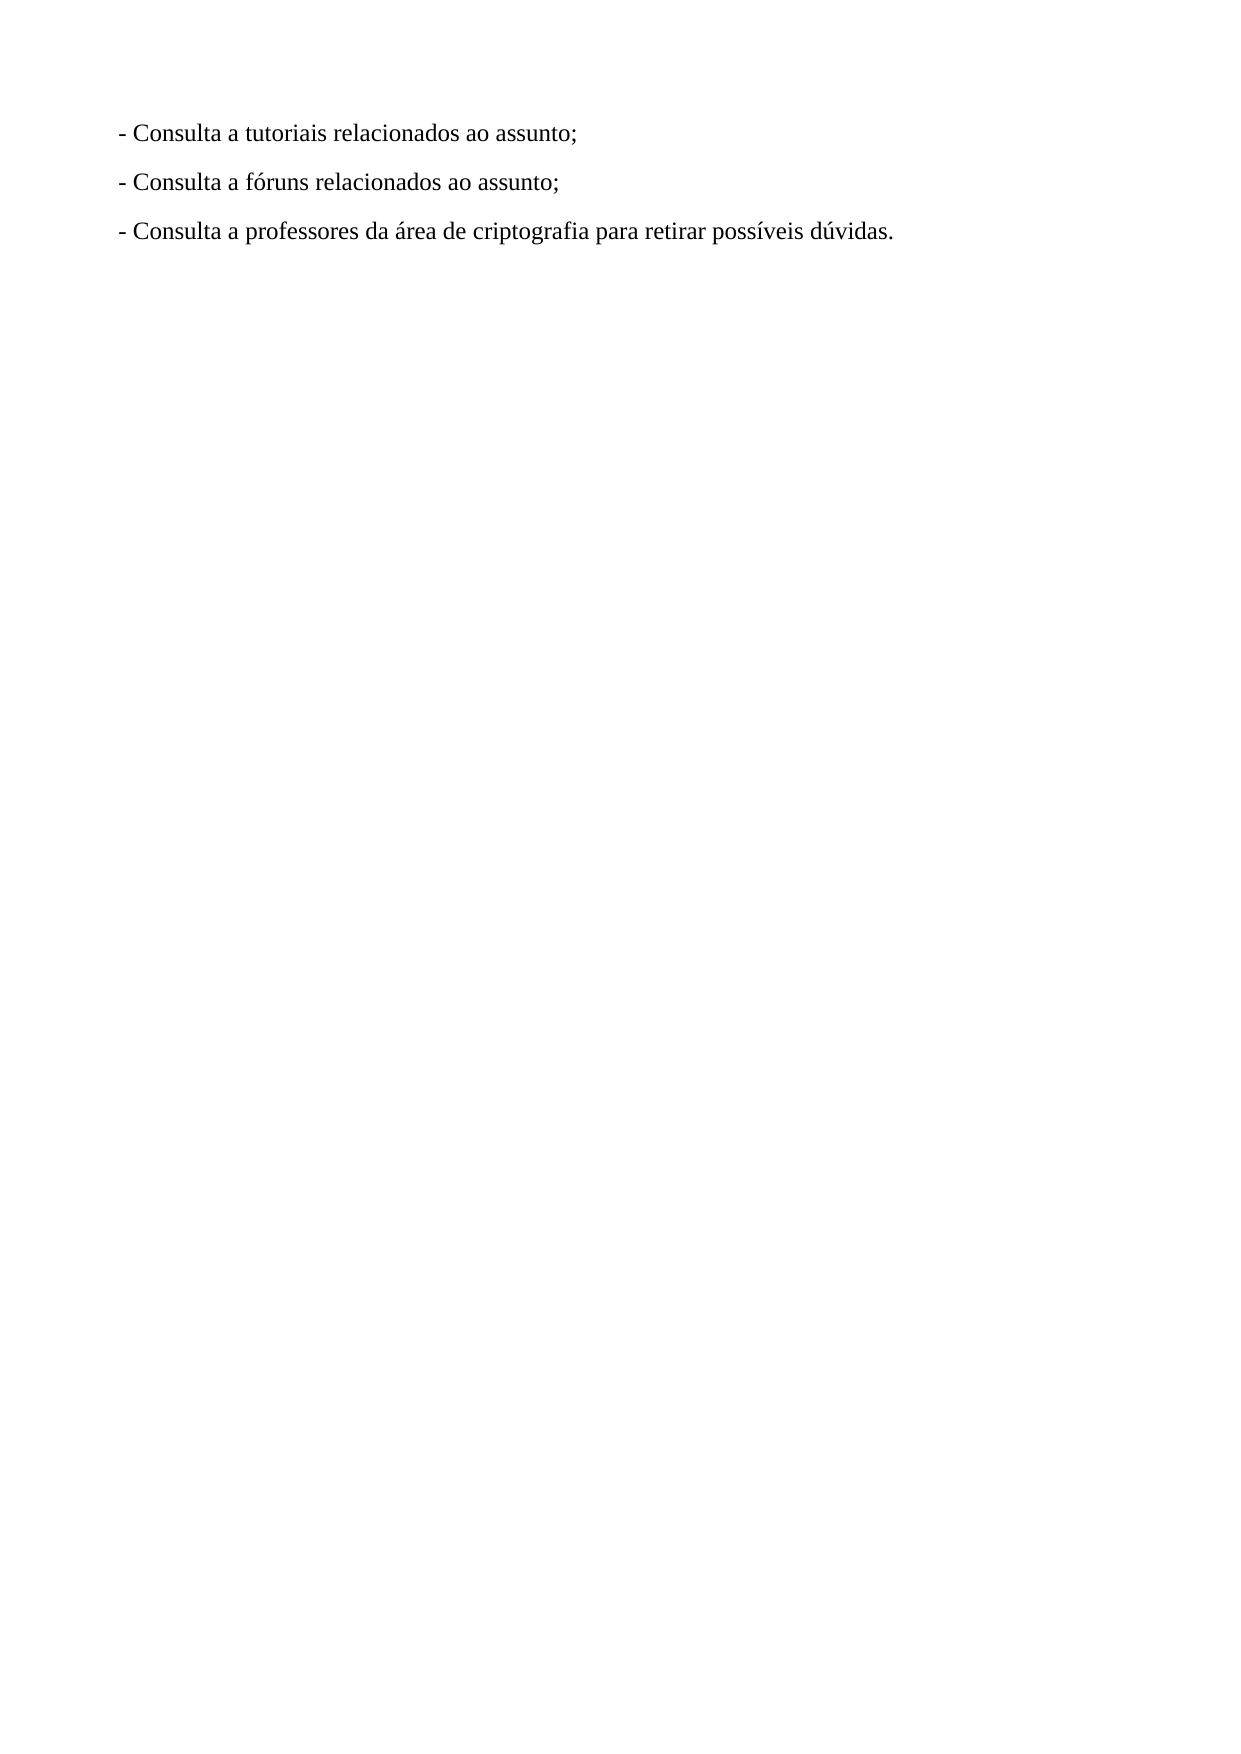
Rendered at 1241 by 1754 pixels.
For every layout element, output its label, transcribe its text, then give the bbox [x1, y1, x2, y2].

text - Consulta a professores da área de criptografia para retirar possíveis dúvidas. [118, 216, 1122, 245]
text - Consulta a fóruns relacionados ao assunto; [118, 167, 1122, 196]
text - Consulta a tutoriais relacionados ao assunto; [118, 118, 1122, 147]
